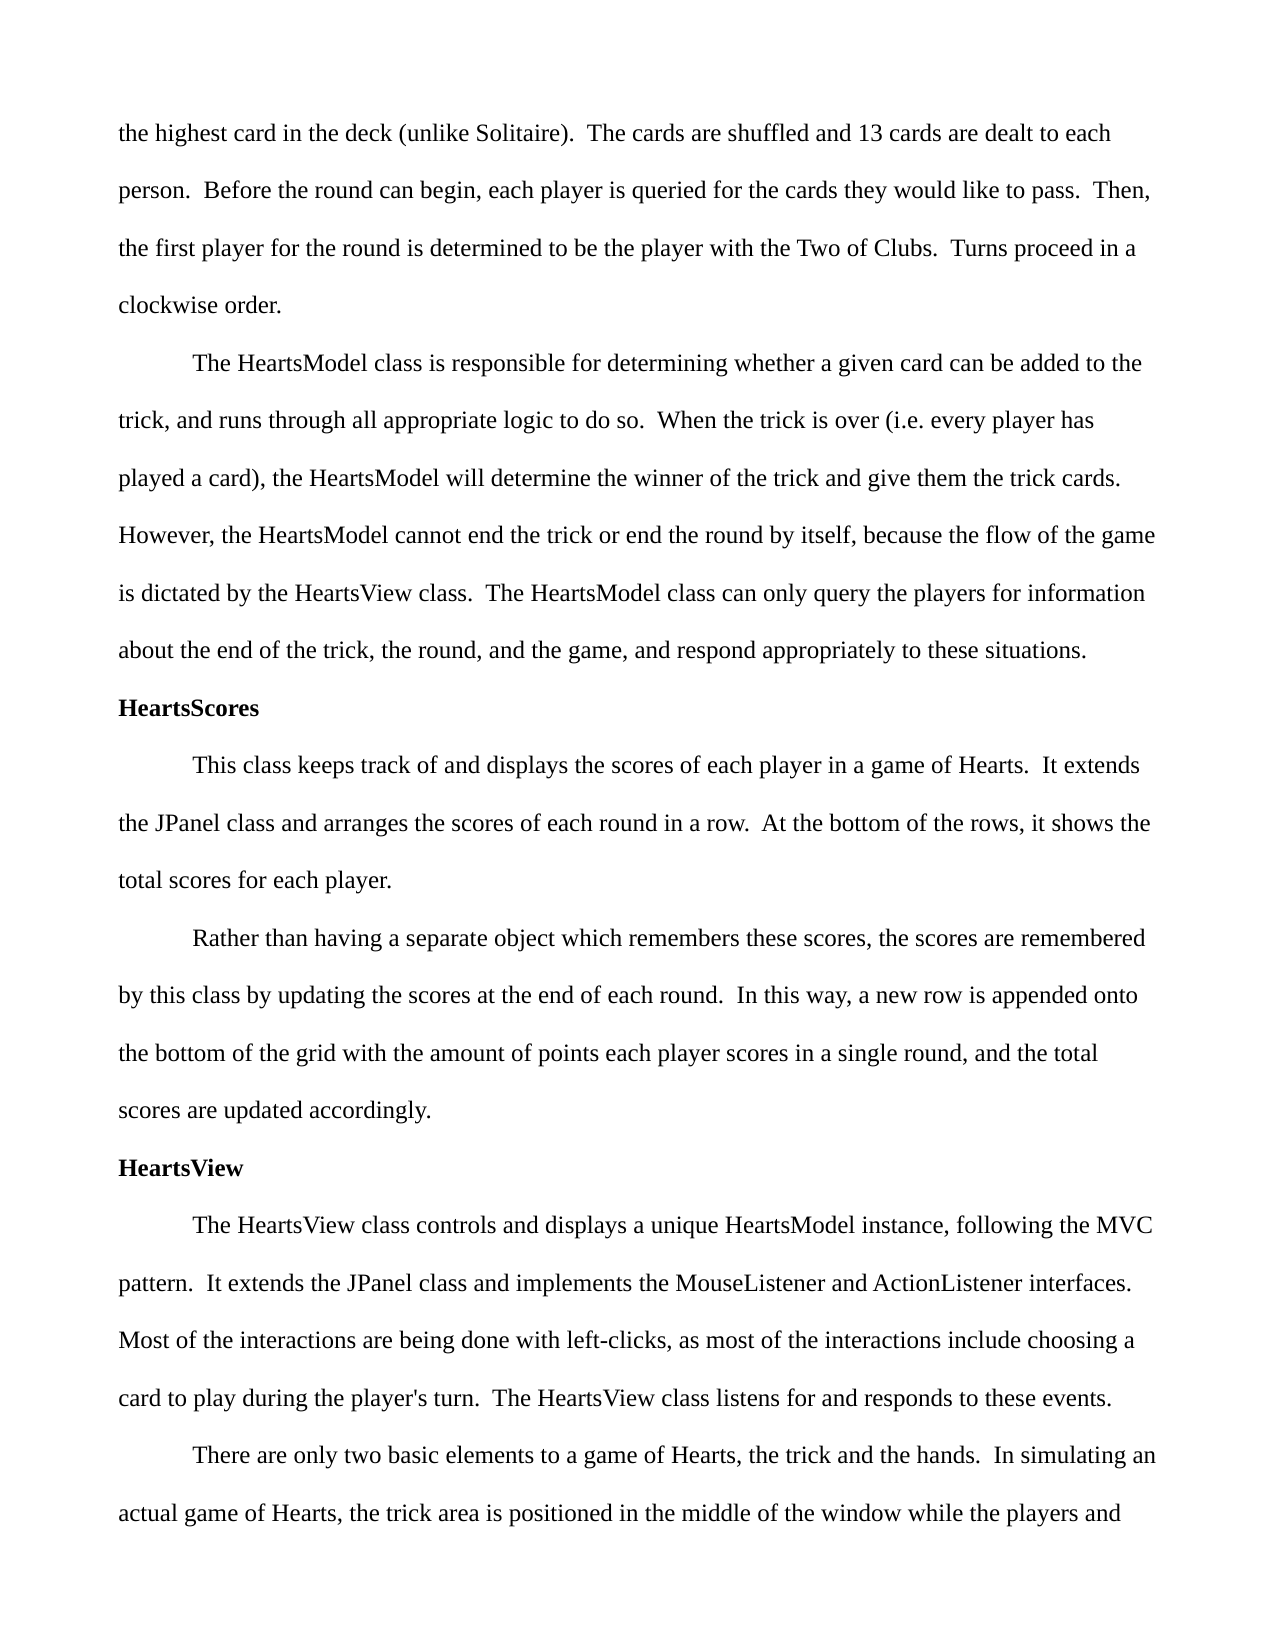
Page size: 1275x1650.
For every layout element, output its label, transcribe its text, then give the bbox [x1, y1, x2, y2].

text Rather than having a separate object which remembers these scores, the scores are remembered by this class by updating the scores at the end of each round. In this way, a new row is appended onto the bottom of the grid with the amount of points each player scores in a single round, and the total scores are updated accordingly. [118, 923, 1157, 1124]
text The HeartsModel class is responsible for determining whether a given card can be added to the trick, and runs through all appropriate logic to do so. When the trick is over (i.e. every player has played a card), the HeartsModel will determine the winner of the trick and give them the trick cards. However, the HeartsModel cannot end the trick or end the round by itself, because the flow of the game is dictated by the HeartsView class. The HeartsModel class can only query the players for information about the end of the trick, the round, and the game, and respond appropriately to these situations. [118, 348, 1157, 664]
text There are only two basic elements to a game of Hearts, the trick and the hands. In simulating an actual game of Hearts, the trick area is positioned in the middle of the window while the players and [118, 1441, 1157, 1527]
text The HeartsView class controls and displays a unique HeartsModel instance, following the MVC pattern. It extends the JPanel class and implements the MouseListener and ActionListener interfaces. Most of the interactions are being done with left-clicks, as most of the interactions include choosing a card to play during the player's turn. The HeartsView class listens for and responds to these events. [118, 1211, 1157, 1412]
text HeartsScores [118, 693, 1157, 722]
text HeartsView [118, 1153, 1157, 1182]
text the highest card in the deck (unlike Solitaire). The cards are shuffled and 13 cards are dealt to each person. Before the round can begin, each player is queried for the cards they would like to pass. Then, the first player for the round is determined to be the player with the Two of Clubs. Turns proceed in a clockwise order. [118, 118, 1157, 319]
text This class keeps track of and displays the scores of each player in a game of Hearts. It extends the JPanel class and arranges the scores of each round in a row. At the bottom of the rows, it shows the total scores for each player. [118, 751, 1157, 894]
